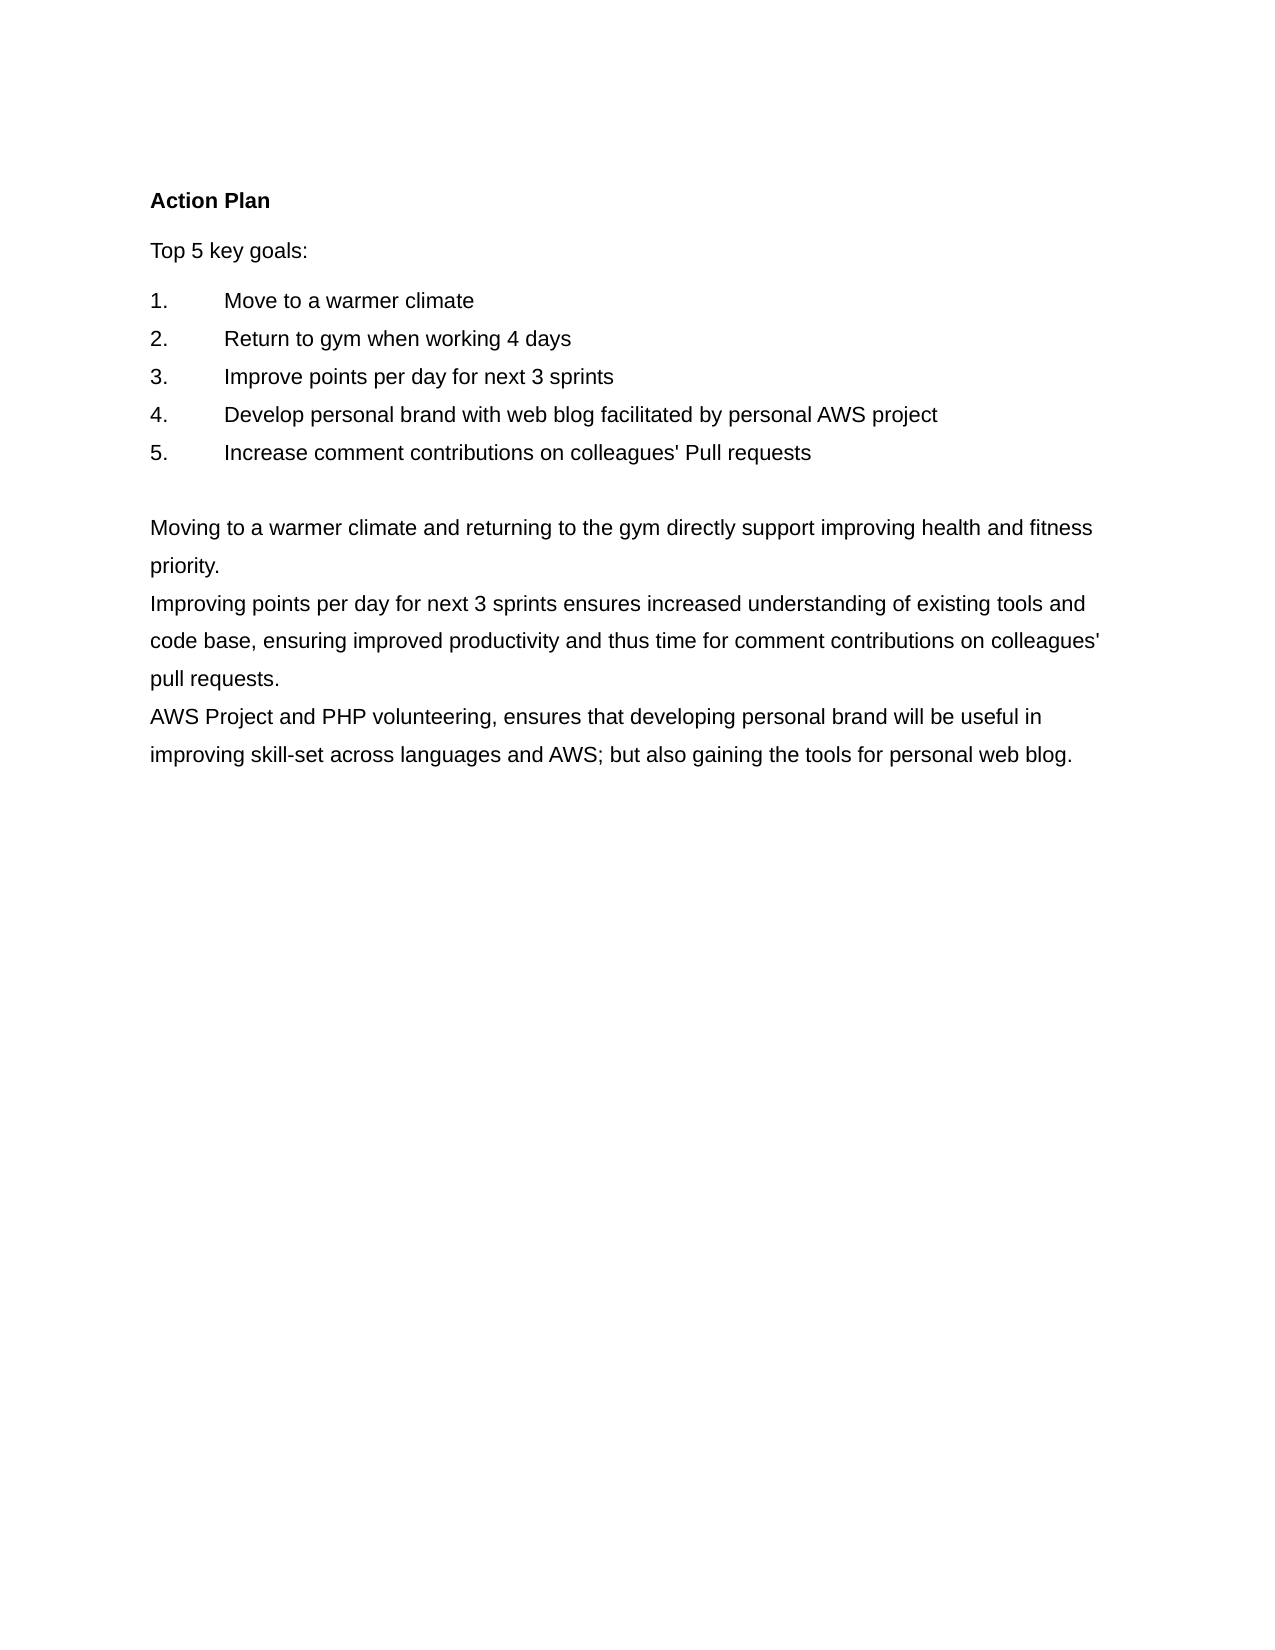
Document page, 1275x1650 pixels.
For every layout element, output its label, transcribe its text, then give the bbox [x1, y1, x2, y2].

text Improving points per day for next 3 sprints ensures increased understanding of existing tools and code base, ensuring improved productivity and thus time for comment contributions on colleagues' pull requests. [150, 591, 1125, 691]
text 2. Return to gym when working 4 days [150, 326, 1125, 351]
text 5. Increase comment contributions on colleagues' Pull requests [150, 439, 1125, 464]
text 1. Move to a warmer climate [150, 288, 1125, 313]
text Top 5 key goals: [150, 238, 1125, 263]
text 3. Improve points per day for next 3 sprints [150, 364, 1125, 389]
text Action Plan [150, 187, 1125, 213]
text AWS Project and PHP volunteering, ensures that developing personal brand will be useful in improving skill-set across languages and AWS; but also gaining the tools for personal web blog. [150, 704, 1125, 767]
text 4. Develop personal brand with web blog facilitated by personal AWS project [150, 402, 1125, 427]
text Moving to a warmer climate and returning to the gym directly support improving health and fitness priority. [150, 515, 1125, 578]
